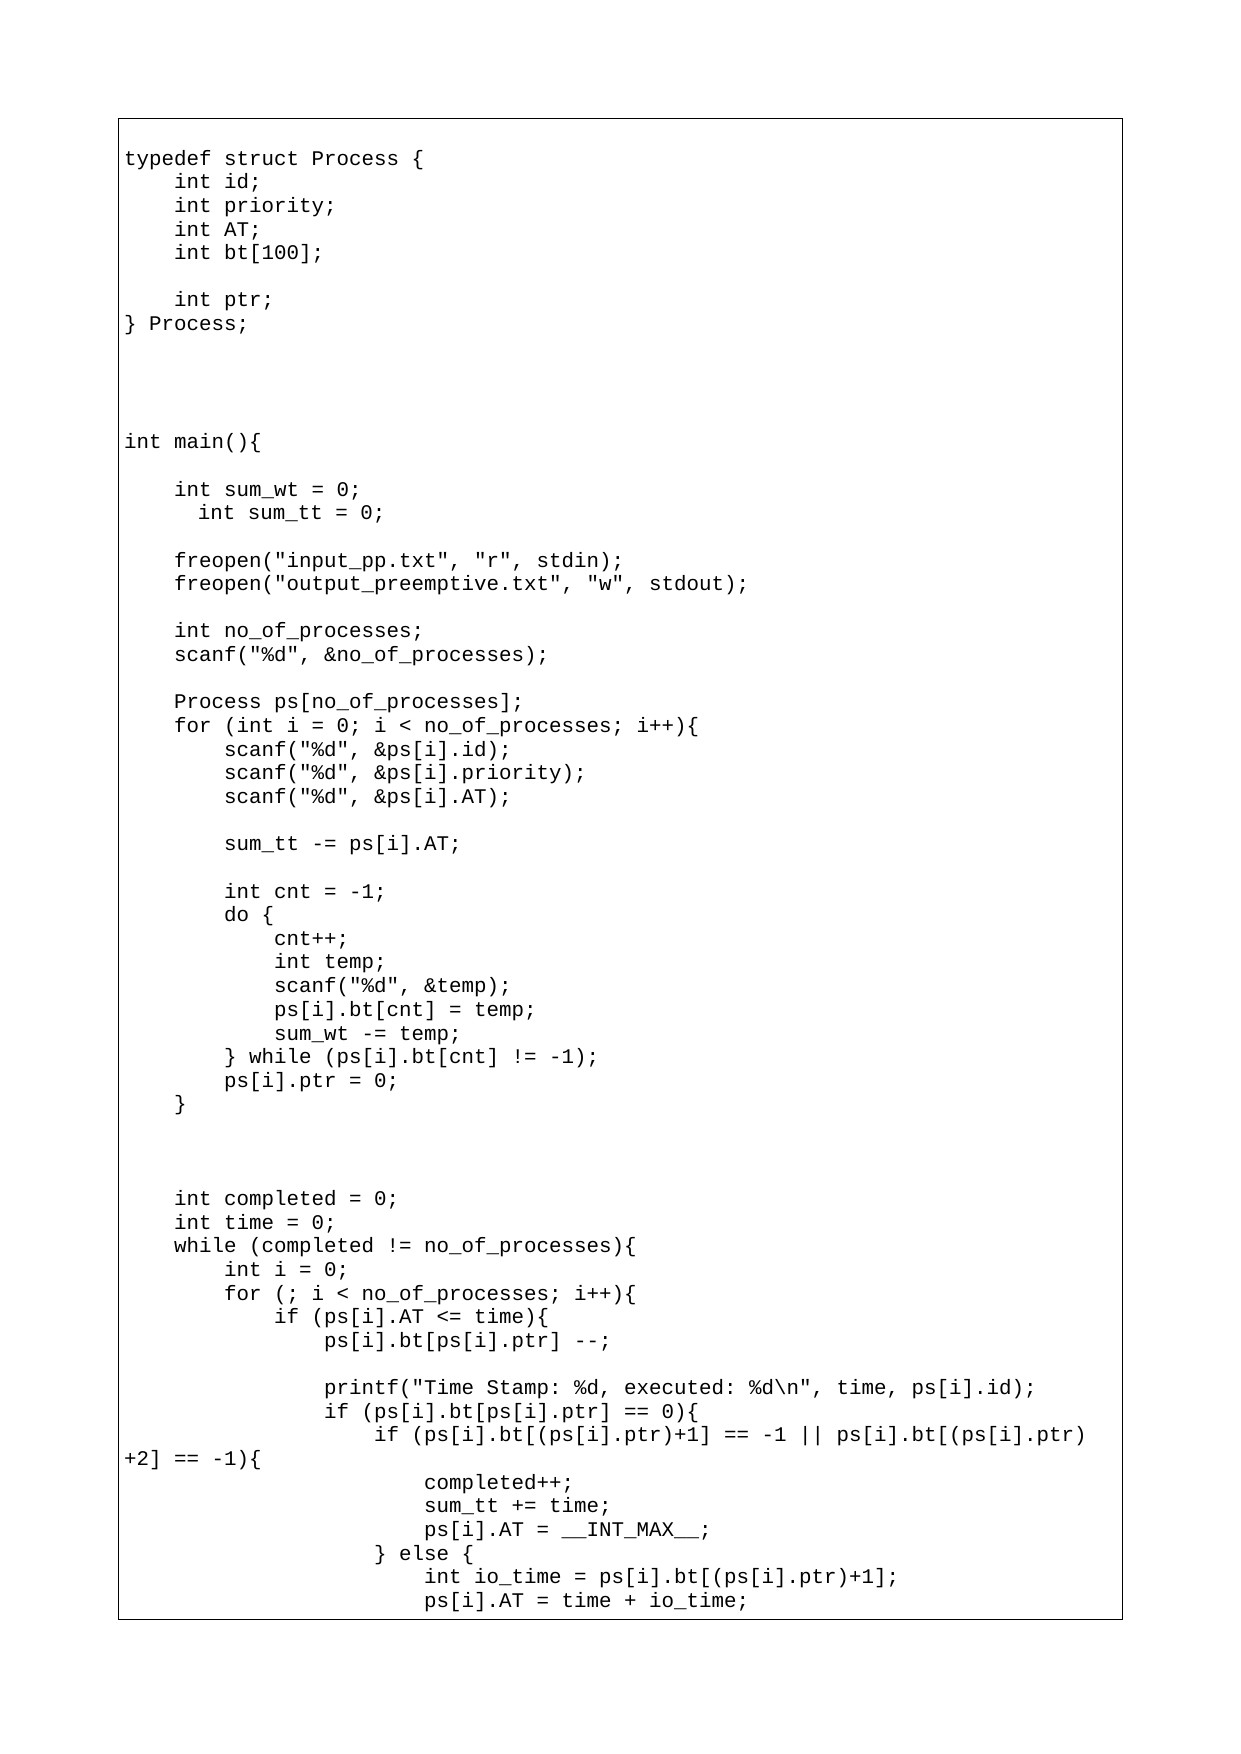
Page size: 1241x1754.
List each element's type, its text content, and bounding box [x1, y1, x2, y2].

table_cell typedef struct Process { int id; int priority; int AT; int bt[100]; int ptr; } Process; int main(){ int sum_wt = 0; int sum_tt = 0; freopen("input_pp.txt", "r", stdin); freopen("output_preemptive.txt", "w", stdout); int no_of_processes; scanf("%d", &no_of_processes); Process ps[no_of_processes]; for (int i = 0; i < no_of_processes; i++){ scanf("%d", &ps[i].id); scanf("%d", &ps[i].priority); scanf("%d", &ps[i].AT); sum_tt -= ps[i].AT; int cnt = -1; do { cnt++; int temp; scanf("%d", &temp); ps[i].bt[cnt] = temp; sum_wt -= temp; } while (ps[i].bt[cnt] != -1); ps[i].ptr = 0; } int completed = 0; int time = 0; while (completed != no_of_processes){ int i = 0; for (; i < no_of_processes; i++){ if (ps[i].AT <= time){ ps[i].bt[ps[i].ptr] --; printf("Time Stamp: %d, executed: %d\n", time, ps[i].id); if (ps[i].bt[ps[i].ptr] == 0){ if (ps[i].bt[(ps[i].ptr)+1] == -1 || ps[i].bt[(ps[i].ptr)+2] == -1){ completed++; sum_tt += time; ps[i].AT = __INT_MAX__; } else { int io_time = ps[i].bt[(ps[i].ptr)+1]; ps[i].AT = time + io_time; [119, 119, 1122, 1619]
